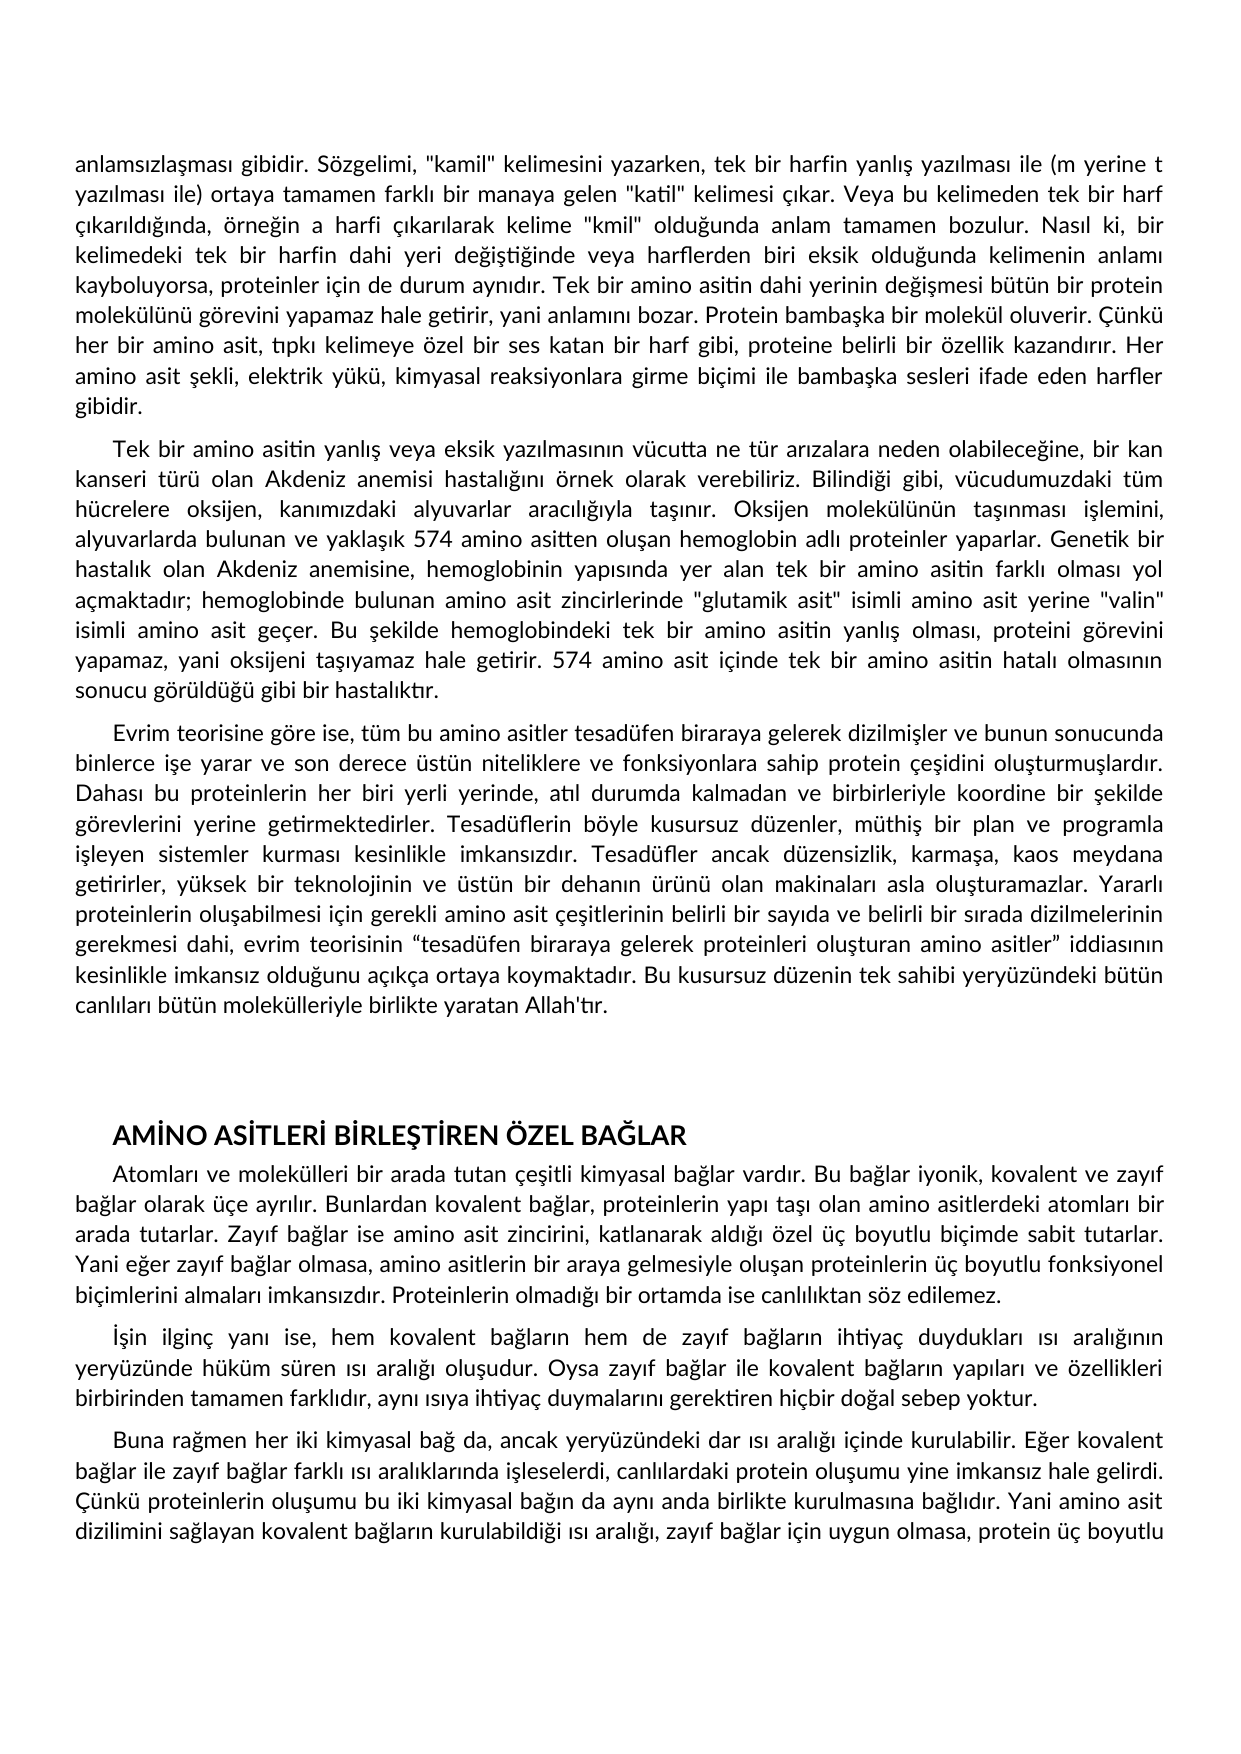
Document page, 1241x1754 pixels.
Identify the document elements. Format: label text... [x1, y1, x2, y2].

text Buna rağmen her iki kimyasal bağ da, ancak yeryüzündeki dar ısı aralığı içinde kurulabilir. Eğer kovalent bağlar ile zayıf bağlar farklı ısı aralıklarında işleselerdi, canlılardaki protein oluşumu yine imkansız hale gelirdi. Çünkü proteinlerin oluşumu bu iki kimyasal bağın da aynı anda birlikte kurulmasına bağlıdır. Yani amino asit dizilimini sağlayan kovalent bağların kurulabildiği ısı aralığı, zayıf bağlar için uygun olmasa, protein üç boyutlu [75, 1426, 1165, 1544]
text Evrim teorisine göre ise, tüm bu amino asitler tesadüfen biraraya gelerek dizilmişler ve bunun sonucunda binlerce işe yarar ve son derece üstün niteliklere ve fonksiyonlara sahip protein çeşidini oluşturmuşlardır. Dahası bu proteinlerin her biri yerli yerinde, atıl durumda kalmadan ve birbirleriyle koordine bir şekilde görevlerini yerine getirmektedirler. Tesadüflerin böyle kusursuz düzenler, müthiş bir plan ve programla işleyen sistemler kurması kesinlikle imkansızdır. Tesadüfler ancak düzensizlik, karmaşa, kaos meydana getirirler, yüksek bir teknolojinin ve üstün bir dehanın ürünü olan makinaları asla oluşturamazlar. Yararlı proteinlerin oluşabilmesi için gerekli amino asit çeşitlerinin belirli bir sayıda ve belirli bir sırada dizilmelerinin gerekmesi dahi, evrim teorisinin “tesadüfen biraraya gelerek proteinleri oluşturan amino asitler” iddiasının kesinlikle imkansız olduğunu açıkça ortaya koymaktadır. Bu kusursuz düzenin tek sahibi yeryüzündeki bütün canlıları bütün molekülleriyle birlikte yaratan Allah'tır. [75, 719, 1165, 1018]
subtitle AMİNO ASİTLERİ BİRLEŞTİREN ÖZEL BAĞLAR [112, 1119, 1165, 1151]
text Tek bir amino asitin yanlış veya eksik yazılmasının vücutta ne tür arızalara neden olabileceğine, bir kan kanseri türü olan Akdeniz anemisi hastalığını örnek olarak verebiliriz. Bilindiği gibi, vücudumuzdaki tüm hücrelere oksijen, kanımızdaki alyuvarlar aracılığıyla taşınır. Oksijen molekülünün taşınması işlemini, alyuvarlarda bulunan ve yaklaşık 574 amino asitten oluşan hemoglobin adlı proteinler yaparlar. Genetik bir hastalık olan Akdeniz anemisine, hemoglobinin yapısında yer alan tek bir amino asitin farklı olması yol açmaktadır; hemoglobinde bulunan amino asit zincirlerinde "glutamik asit" isimli amino asit yerine "valin" isimli amino asit geçer. Bu şekilde hemoglobindeki tek bir amino asitin yanlış olması, proteini görevini yapamaz, yani oksijeni taşıyamaz hale getirir. 574 amino asit içinde tek bir amino asitin hatalı olmasının sonucu görüldüğü gibi bir hastalıktır. [75, 434, 1165, 703]
text anlamsızlaşması gibidir. Sözgelimi, "kamil" kelimesini yazarken, tek bir harfin yanlış yazılması ile (m yerine t yazılması ile) ortaya tamamen farklı bir manaya gelen "katil" kelimesi çıkar. Veya bu kelimeden tek bir harf çıkarıldığında, örneğin a harfi çıkarılarak kelime "kmil" olduğunda anlam tamamen bozulur. Nasıl ki, bir kelimedeki tek bir harfin dahi yeri değiştiğinde veya harflerden biri eksik olduğunda kelimenin anlamı kayboluyorsa, proteinler için de durum aynıdır. Tek bir amino asitin dahi yerinin değişmesi bütün bir protein molekülünü görevini yapamaz hale getirir, yani anlamını bozar. Protein bambaşka bir molekül oluverir. Çünkü her bir amino asit, tıpkı kelimeye özel bir ses katan bir harf gibi, proteine belirli bir özellik kazandırır. Her amino asit şekli, elektrik yükü, kimyasal reaksiyonlara girme biçimi ile bambaşka sesleri ifade eden harfler gibidir. [75, 150, 1165, 419]
text İşin ilginç yanı ise, hem kovalent bağların hem de zayıf bağların ihtiyaç duydukları ısı aralığının yeryüzünde hüküm süren ısı aralığı oluşudur. Oysa zayıf bağlar ile kovalent bağların yapıları ve özellikleri birbirinden tamamen farklıdır, aynı ısıya ihtiyaç duymalarını gerektiren hiçbir doğal sebep yoktur. [75, 1323, 1165, 1411]
text Atomları ve molekülleri bir arada tutan çeşitli kimyasal bağlar vardır. Bu bağlar iyonik, kovalent ve zayıf bağlar olarak üçe ayrılır. Bunlardan kovalent bağlar, proteinlerin yapı taşı olan amino asitlerdeki atomları bir arada tutarlar. Zayıf bağlar ise amino asit zincirini, katlanarak aldığı özel üç boyutlu biçimde sabit tutarlar. Yani eğer zayıf bağlar olmasa, amino asitlerin bir araya gelmesiyle oluşan proteinlerin üç boyutlu fonksiyonel biçimlerini almaları imkansızdır. Proteinlerin olmadığı bir ortamda ise canlılıktan söz edilemez. [75, 1159, 1165, 1308]
